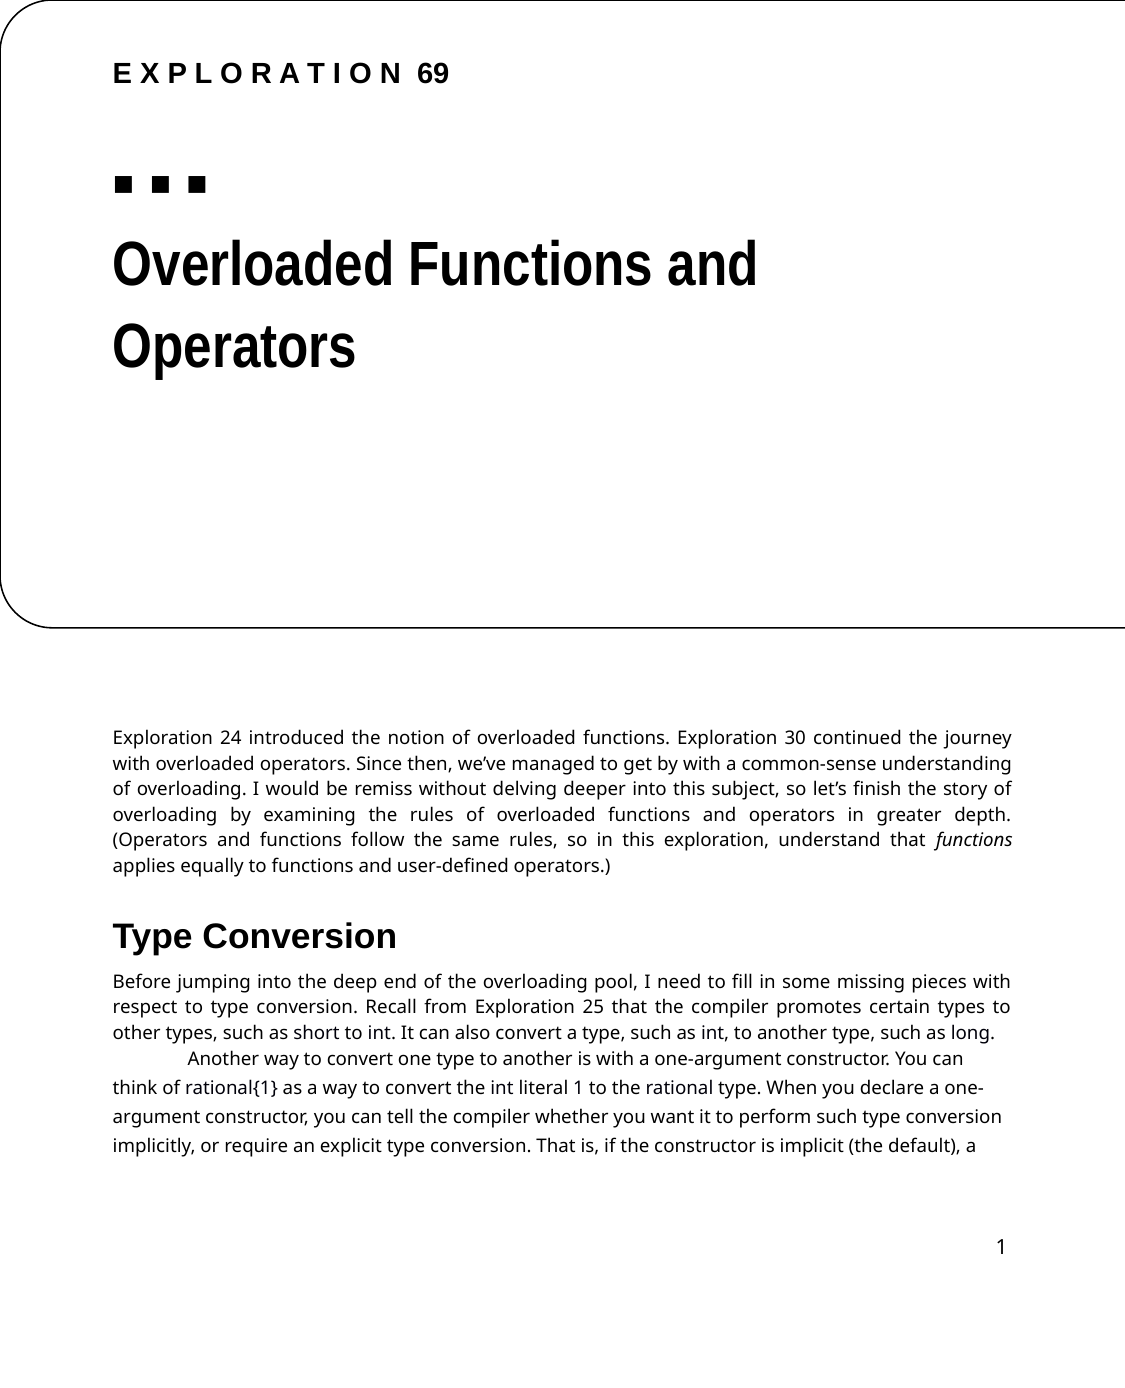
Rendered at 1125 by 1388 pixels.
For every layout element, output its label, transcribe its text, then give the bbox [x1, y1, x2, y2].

text Before jumping into the deep end of the overloading pool, I need to fill in some missing pieces with respect to type conversion. Recall from Exploration 25 that the compiler promotes certain types to other types, such as short to int. It can also convert a type, such as int, to another type, such as long. [112, 968, 1012, 1045]
text Another way to convert one type to another is with a one-argument constructor. You can think of rational{1} as a way to convert the int literal 1 to the rational type. When you declare a one-argument constructor, you can tell the compiler whether you want it to perform such type conversion implicitly, or require an explicit type conversion. That is, if the constructor is implicit (the default), a [112, 1045, 1012, 1158]
subtitle Type Conversion [112, 915, 1012, 956]
text Exploration 24 introduced the notion of overloaded functions. Exploration 30 continued the journey with overloaded operators. Since then, we’ve managed to get by with a common-sense understanding of overloading. I would be remiss without delving deeper into this subject, so let’s finish the story of overloading by examining the rules of overloaded functions and operators in greater depth. (Operators and functions follow the same rules, so in this exploration, understand that functions applies equally to functions and user-defined operators.) [112, 724, 1012, 877]
title Overloaded Functions and Operators [112, 227, 1012, 381]
